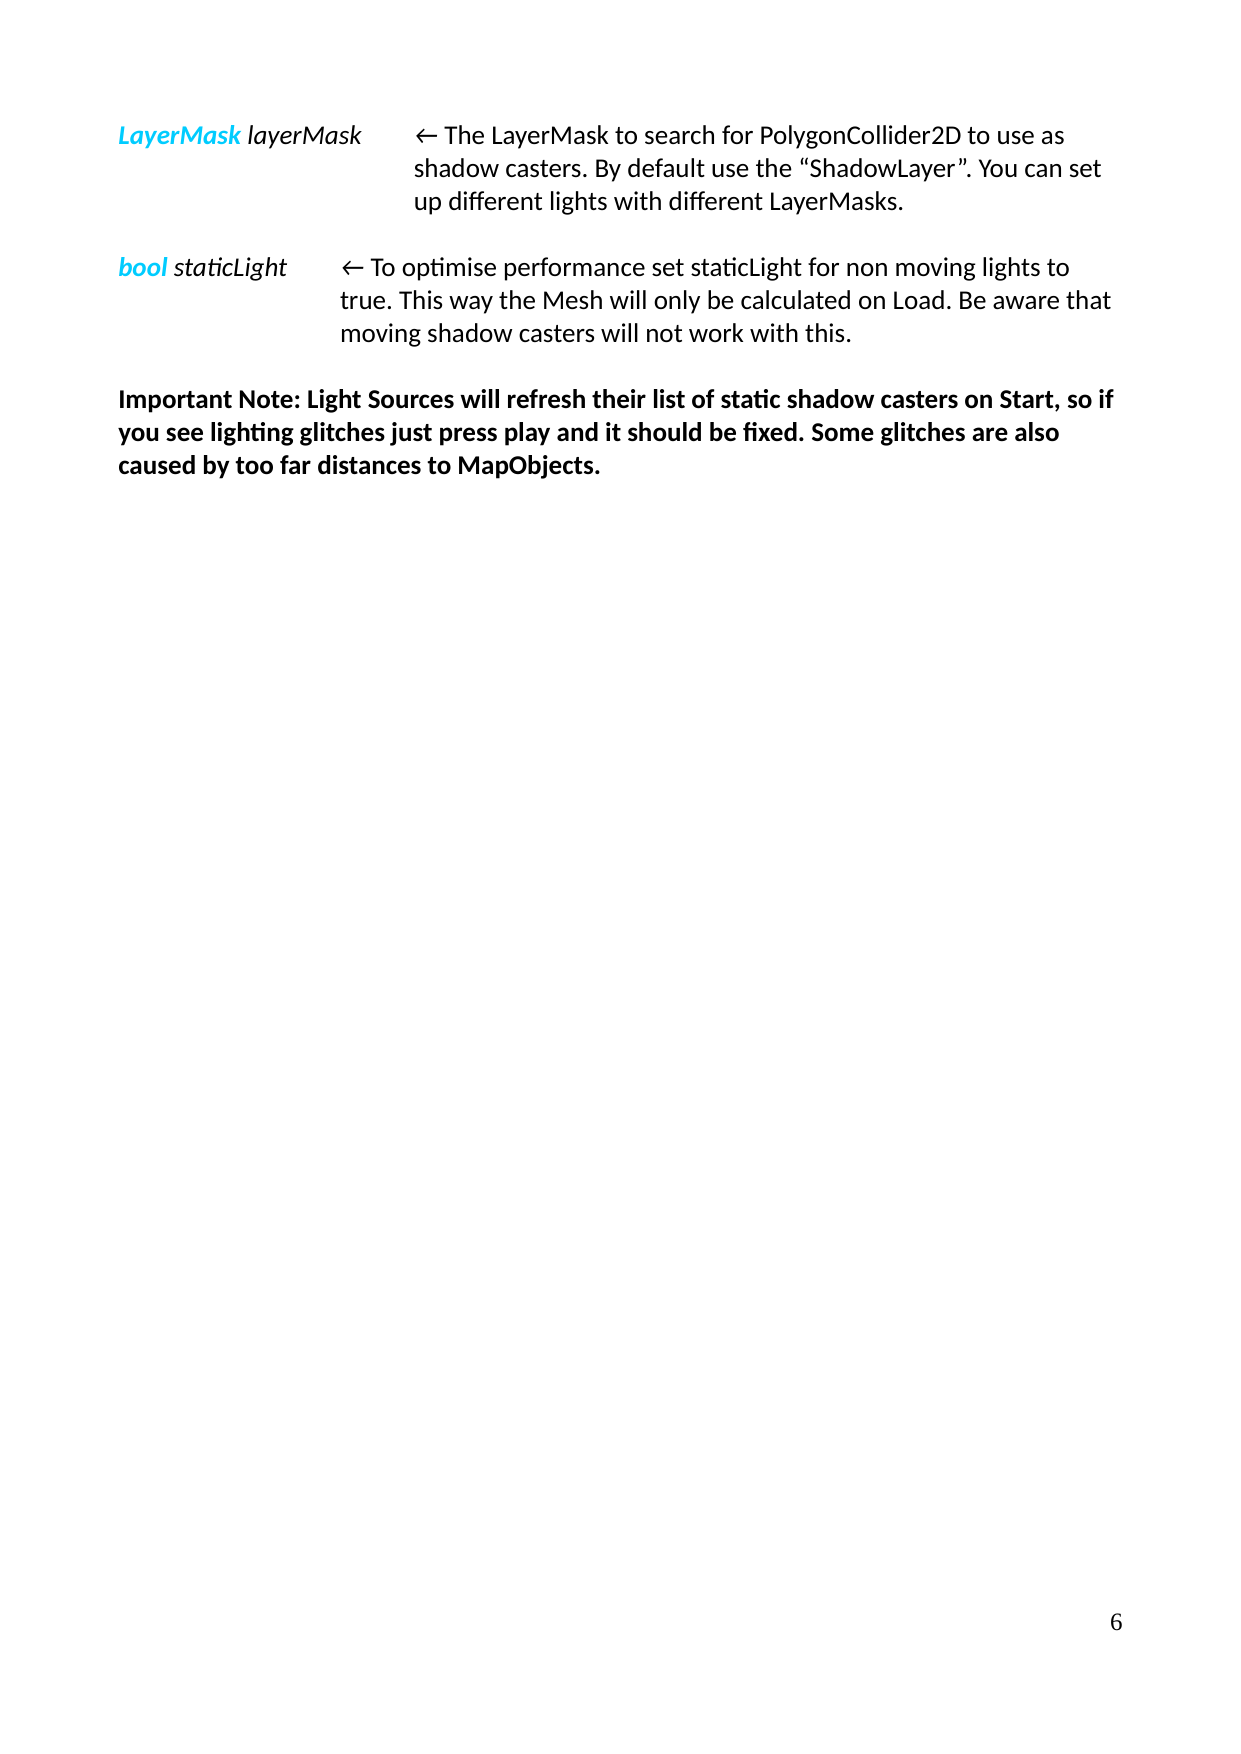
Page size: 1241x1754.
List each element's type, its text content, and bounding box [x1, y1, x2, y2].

text Important Note: Light Sources will refresh their list of static shadow casters on Start, so if you see lighting glitches just press play and it should be fixed. Some glitches are also caused by too far distances to MapObjects. [118, 382, 1122, 481]
text bool staticLight ← To optimise performance set staticLight for non moving lights to true. This way the Mesh will only be calculated on Load. Be aware that moving shadow casters will not work with this. [118, 250, 1122, 349]
text LayerMask layerMask ← The LayerMask to search for PolygonCollider2D to use as shadow casters. By default use the “ShadowLayer”. You can set up different lights with different LayerMasks. [118, 118, 1122, 217]
